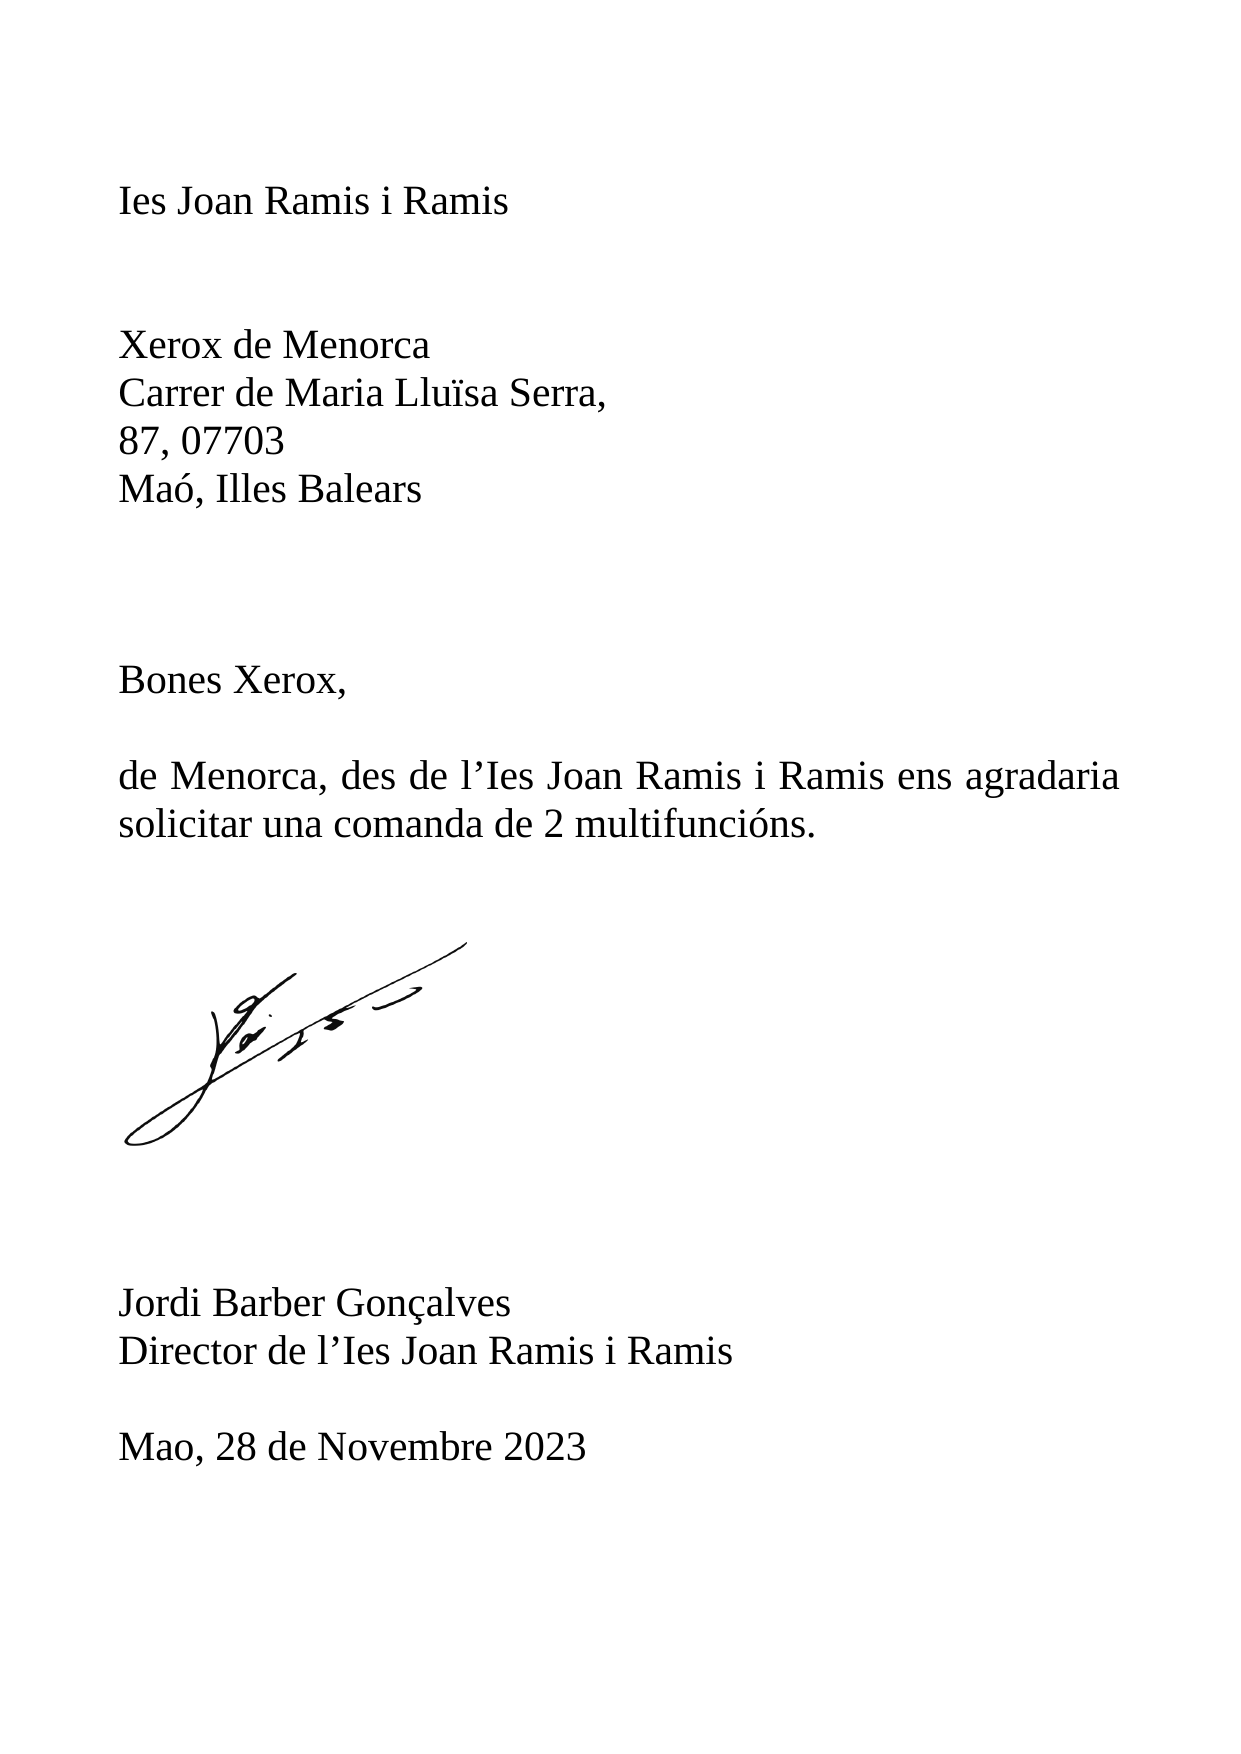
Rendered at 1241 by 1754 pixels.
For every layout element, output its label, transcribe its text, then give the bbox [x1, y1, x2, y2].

text Jordi Barber Gonçalves [118, 1278, 1122, 1326]
text de Menorca, des de l’Ies Joan Ramis i Ramis ens agradaria solicitar una comanda de 2 multifuncións. [118, 751, 1122, 846]
text Bones Xerox, [118, 655, 1122, 703]
text Carrer de Maria Lluïsa Serra, [118, 367, 1122, 415]
picture [124, 942, 467, 1146]
text Director de l’Ies Joan Ramis i Ramis [118, 1326, 1122, 1373]
text Mao, 28 de Novembre 2023 [118, 1421, 1122, 1469]
text 87, 07703 [118, 415, 1122, 463]
text Ies Joan Ramis i Ramis [118, 176, 1122, 223]
text Maó, Illes Balears [118, 463, 1122, 511]
text Xerox de Menorca [118, 319, 1122, 367]
